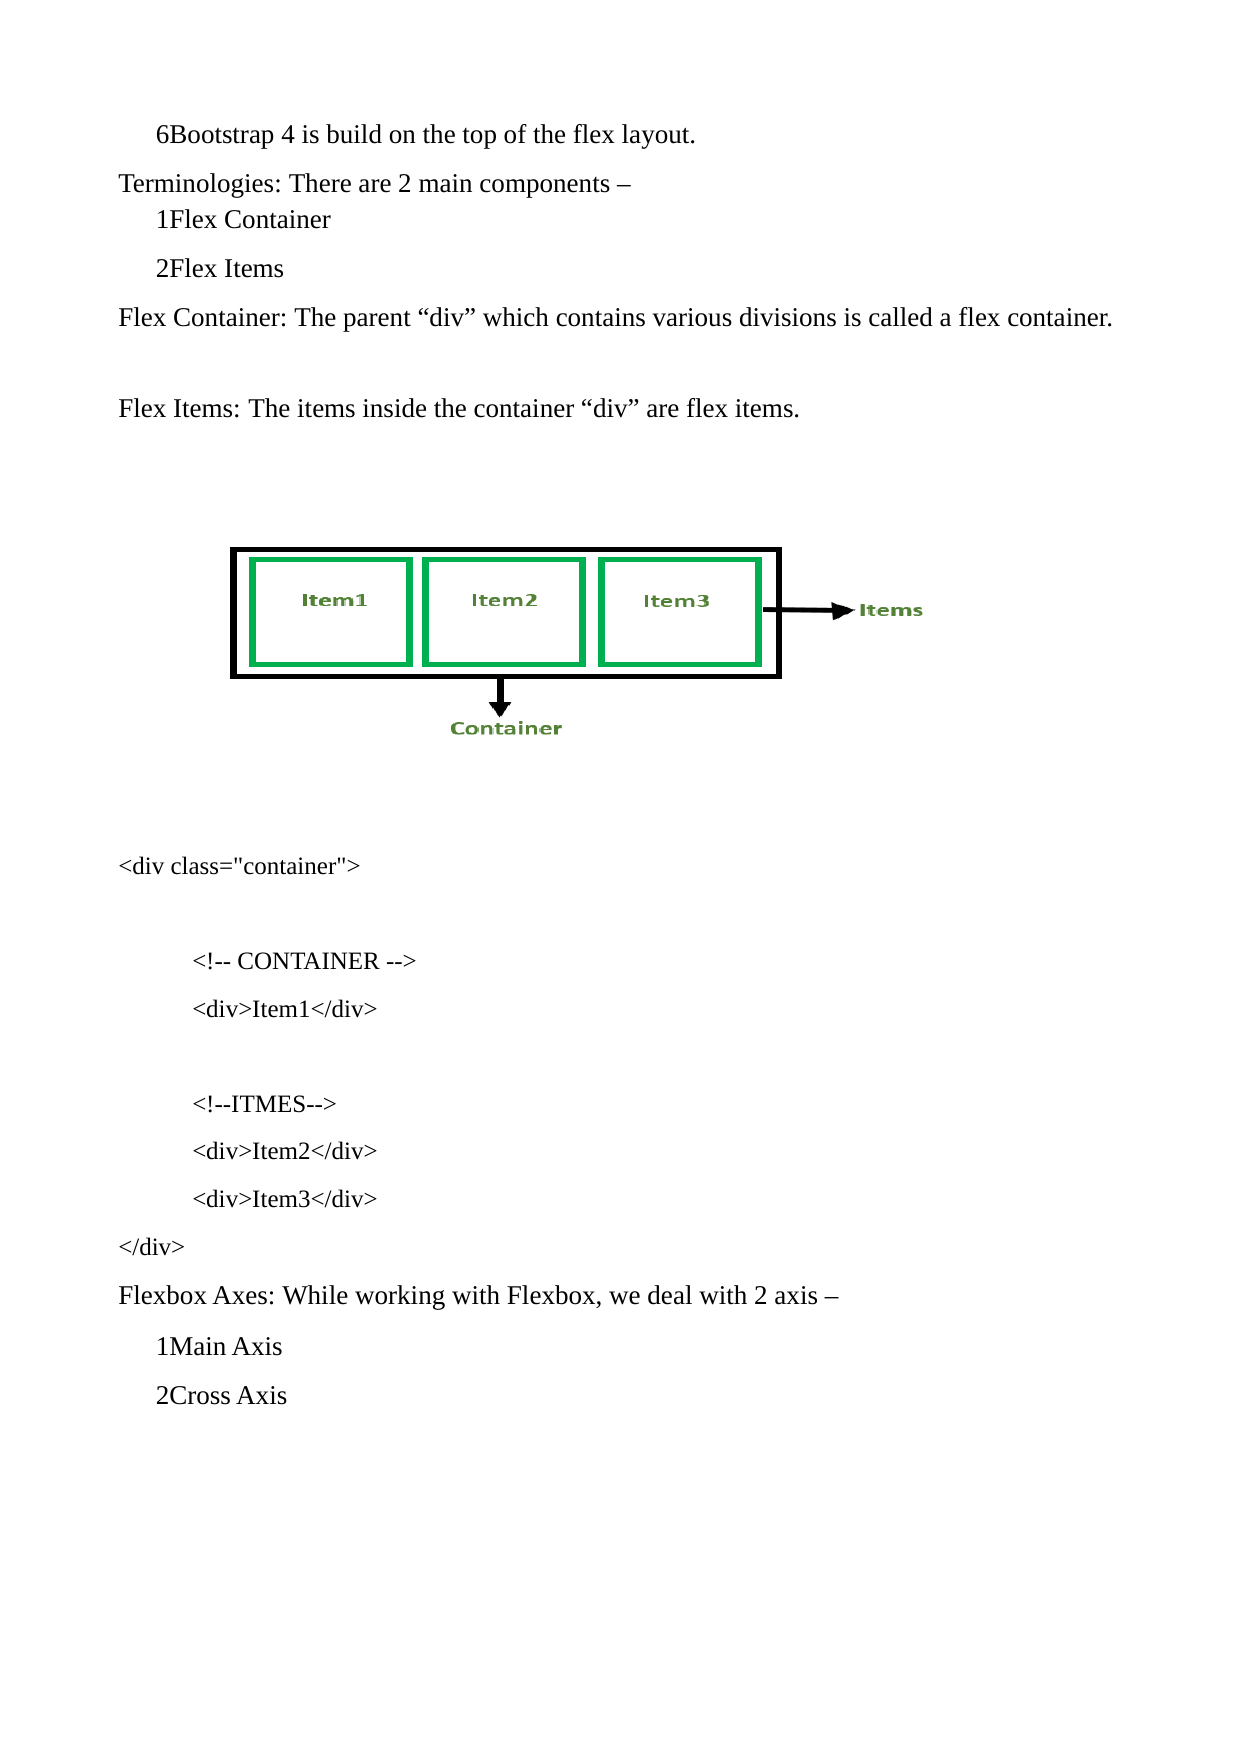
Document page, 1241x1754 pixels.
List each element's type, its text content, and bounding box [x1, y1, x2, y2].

text <div>Item2</div> [118, 1136, 1122, 1165]
text Flex Items: The items inside the container “div” are flex items. [118, 390, 1122, 424]
text <!--ITMES--> [118, 1089, 1122, 1118]
text <!-- CONTAINER --> [118, 946, 1122, 975]
list Flex Container [156, 203, 1122, 234]
list Bootstrap 4 is build on the top of the flex layout. [156, 118, 1122, 149]
list Cross Axis [156, 1379, 1122, 1410]
text <div>Item1</div> [118, 994, 1122, 1022]
list Main Axis [156, 1329, 1122, 1361]
text <div class="container"> [118, 851, 1122, 879]
text <div>Item3</div> [118, 1184, 1122, 1213]
text Flexbox Axes: While working with Flexbox, we deal with 2 axis – [118, 1279, 1122, 1310]
text </div> [118, 1232, 1122, 1260]
picture [118, 481, 964, 825]
text Flex Container: The parent “div” which contains various divisions is called a flex container. [118, 301, 1122, 332]
text Terminologies: There are 2 main components – [118, 167, 1122, 198]
list Flex Items [156, 252, 1122, 283]
